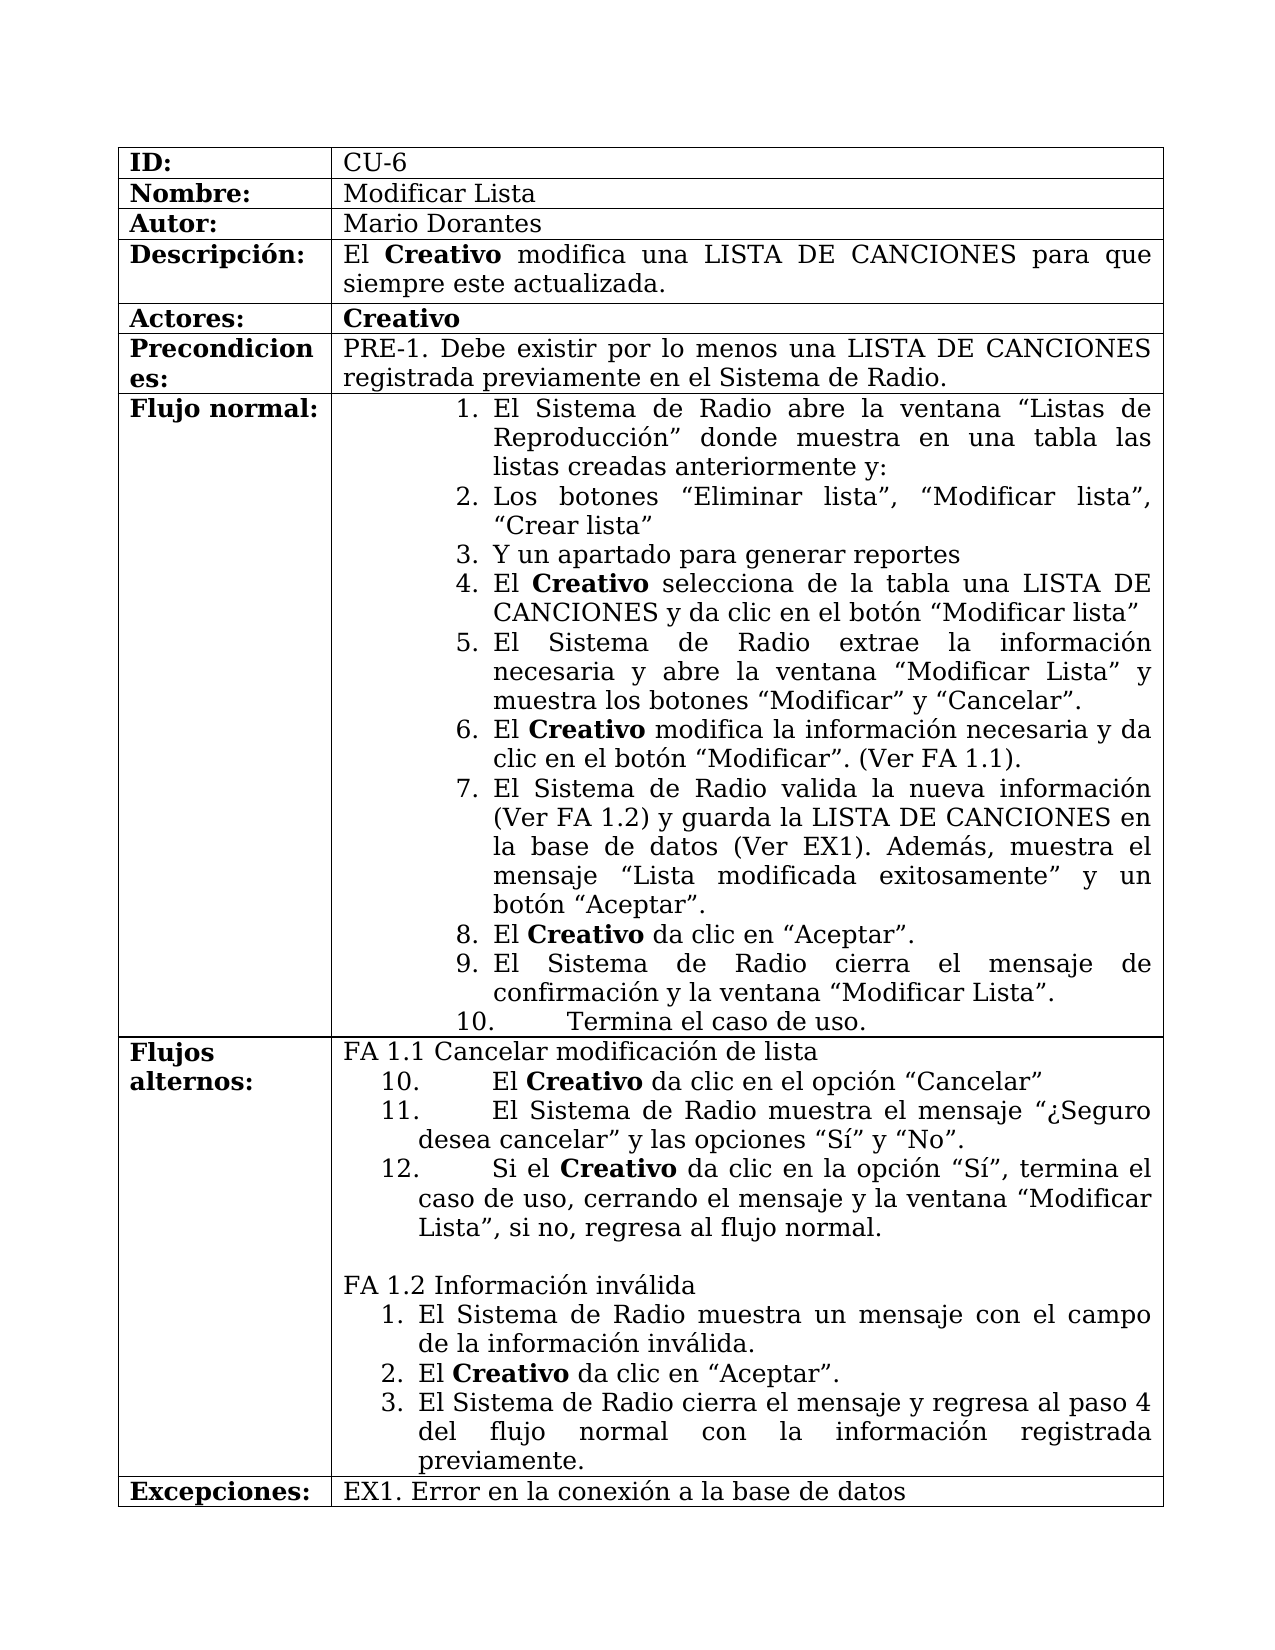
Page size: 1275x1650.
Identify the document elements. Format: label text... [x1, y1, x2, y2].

table_cell Creativo [332, 304, 1163, 333]
table_cell Autor: [119, 209, 331, 238]
table_header ID: [119, 148, 331, 178]
table_cell Modificar Lista [332, 179, 1163, 208]
table_header CU-6 [332, 148, 1163, 178]
table_cell FA 1.1 Cancelar modificación de lista El Creativo da clic en el opción “Cancelar” El Sistema de Radio muestra el mensaje “¿Seguro desea cancelar” y las opciones “Sí” y “No”. Si el Creativo da clic en la opción “Sí”, termina el caso de uso, cerrando el mensaje y la ventana “Modificar Lista”, si no, regresa al flujo normal. FA 1.2 Información inválida El Sistema de Radio muestra un mensaje con el campo de la información inválida. El Creativo da clic en “Aceptar”. El Sistema de Radio cierra el mensaje y regresa al paso 4 del flujo normal con la información registrada previamente. [332, 1038, 1163, 1476]
table_cell El Sistema de Radio abre la ventana “Listas de Reproducción” donde muestra en una tabla las listas creadas anteriormente y: Los botones “Eliminar lista”, “Modificar lista”, “Crear lista” Y un apartado para generar reportes El Creativo selecciona de la tabla una LISTA DE CANCIONES y da clic en el botón “Modificar lista” El Sistema de Radio extrae la información necesaria y abre la ventana “Modificar Lista” y muestra los botones “Modificar” y “Cancelar”. El Creativo modifica la información necesaria y da clic en el botón “Modificar”. (Ver FA 1.1). El Sistema de Radio valida la nueva información (Ver FA 1.2) y guarda la LISTA DE CANCIONES en la base de datos (Ver EX1). Además, muestra el mensaje “Lista modificada exitosamente” y un botón “Aceptar”. El Creativo da clic en “Aceptar”. El Sistema de Radio cierra el mensaje de confirmación y la ventana “Modificar Lista”. Termina el caso de uso. [332, 394, 1163, 1036]
table_cell Actores: [119, 304, 331, 333]
table_cell Nombre: [119, 179, 331, 208]
table_cell Flujos alternos: [119, 1038, 331, 1476]
table_cell PRE-1. Debe existir por lo menos una LISTA DE CANCIONES registrada previamente en el Sistema de Radio. [332, 334, 1163, 393]
table_cell Descripción: [119, 240, 331, 303]
table_cell Precondiciones: [119, 334, 331, 393]
table_cell EX1. Error en la conexión a la base de datos El Sistema de Radio muestra el mensaje “No hay conexión a la base de datos. Intente más tarde." Y el botón “Aceptar”. El Creativo da clic en el botón “Aceptar” El Sistema de Radio cierra el mensaje de error y la ventana “Modificar Lista”. Termina el caso de uso. [332, 1477, 1163, 1506]
table_cell Excepciones: [119, 1477, 331, 1506]
table_cell El Creativo modifica una LISTA DE CANCIONES para que siempre este actualizada. [332, 240, 1163, 303]
table_cell Mario Dorantes [332, 209, 1163, 238]
table_cell Flujo normal: [119, 394, 331, 1036]
